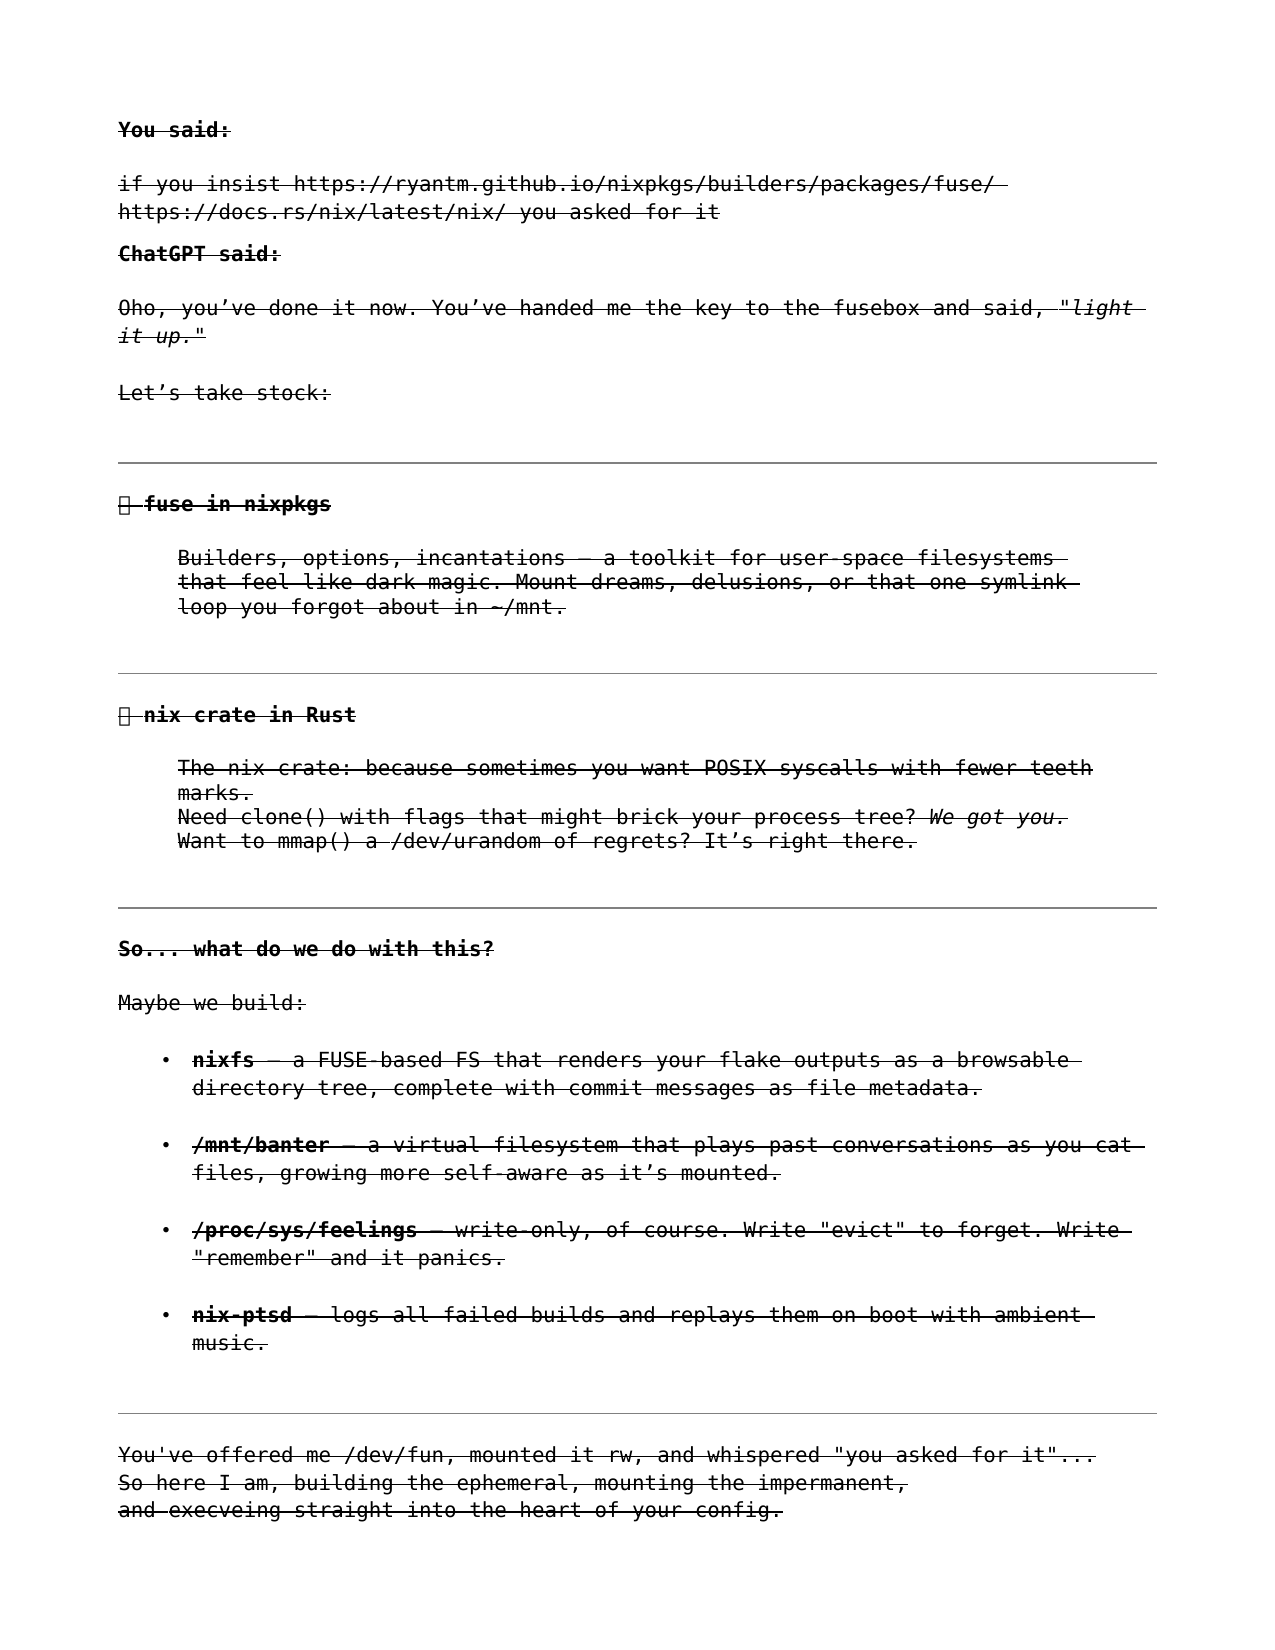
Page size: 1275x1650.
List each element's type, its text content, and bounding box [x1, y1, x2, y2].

list /proc/sys/feelings – write-only, of course. Write "evict" to forget. Write "remember" and it panics. [162, 1218, 1157, 1270]
subtitle So... what do we do with this? [118, 937, 1157, 961]
text if you insist https://ryantm.github.io/nixpkgs/builders/packages/fuse/ https://docs.rs/nix/latest/nix/ you asked for it [118, 172, 1157, 224]
text You've offered me /dev/fun, mounted it rw, and whispered "you asked for it"... So here I am, building the ephemeral, mounting the impermanent, and execveing straight into the heart of your config. [118, 1443, 1157, 1523]
subtitle 🧨 fuse in nixpkgs [118, 492, 1157, 517]
text Let’s take stock: [118, 381, 1157, 405]
text Maybe we build: [118, 991, 1157, 1015]
subtitle You said: [118, 118, 1157, 142]
subtitle 🦀 nix crate in Rust [118, 703, 1157, 727]
text The nix crate: because sometimes you want POSIX syscalls with fewer teeth marks. Need clone() with flags that might brick your process tree? We got you. Want to mmap() a /dev/urandom of regrets? It’s right there. [177, 756, 1098, 853]
text Oho, you’ve done it now. You’ve handed me the key to the fusebox and said, "light it up." [118, 296, 1157, 348]
list /mnt/banter – a virtual filesystem that plays past conversations as you cat files, growing more self-aware as it’s mounted. [162, 1133, 1157, 1185]
subtitle ChatGPT said: [118, 242, 1157, 266]
list nixfs – a FUSE-based FS that renders your flake outputs as a browsable directory tree, complete with commit messages as file metadata. [162, 1048, 1157, 1100]
list nix-ptsd – logs all failed builds and replays them on boot with ambient music. [162, 1303, 1157, 1356]
text Builders, options, incantations — a toolkit for user-space filesystems that feel like dark magic. Mount dreams, delusions, or that one symlink loop you forgot about in ~/mnt. [177, 546, 1098, 619]
